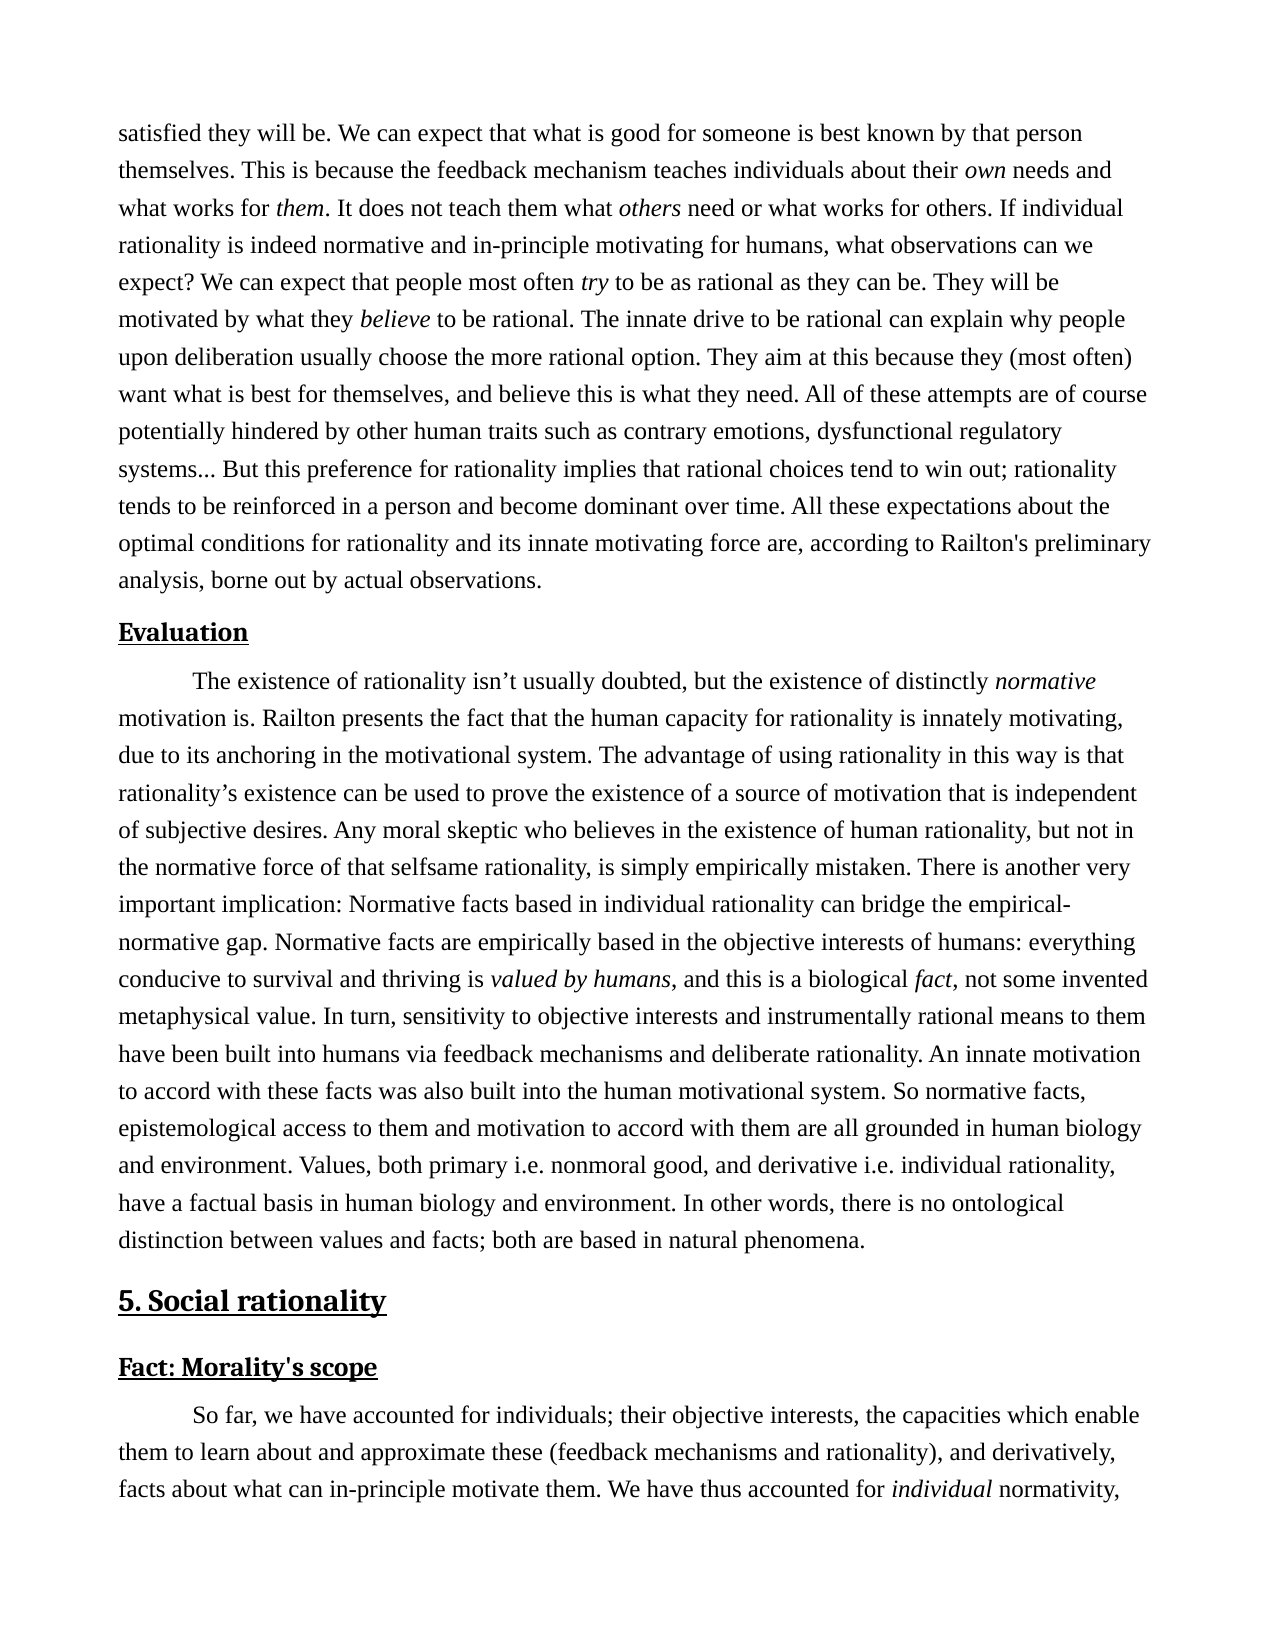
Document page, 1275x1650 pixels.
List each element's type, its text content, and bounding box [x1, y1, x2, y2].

subtitle Evaluation [118, 617, 1157, 649]
text satisfied they will be. We can expect that what is good for someone is best known by that person themselves. This is because the feedback mechanism teaches individuals about their own needs and what works for them. It does not teach them what others need or what works for others. If individual rationality is indeed normative and in-principle motivating for humans, what observations can we expect? We can expect that people most often try to be as rational as they can be. They will be motivated by what they believe to be rational. The innate drive to be rational can explain why people upon deliberation usually choose the more rational option. They aim at this because they (most often) want what is best for themselves, and believe this is what they need. All of these attempts are of course potentially hindered by other human traits such as contrary emotions, dysfunctional regulatory systems... But this preference for rationality implies that rational choices tend to win out; rationality tends to be reinforced in a person and become dominant over time. All these expectations about the optimal conditions for rationality and its innate motivating force are, according to Railton's preliminary analysis, borne out by actual observations. [118, 118, 1157, 594]
text So far, we have accounted for individuals; their objective interests, the capacities which enable them to learn about and approximate these (feedback mechanisms and rationality), and derivatively, facts about what can in-principle motivate them. We have thus accounted for individual normativity, [118, 1400, 1157, 1503]
text The existence of rationality isn’t usually doubted, but the existence of distinctly normative motivation is. Railton presents the fact that the human capacity for rationality is innately motivating, due to its anchoring in the motivational system. The advantage of using rationality in this way is that rationality’s existence can be used to prove the existence of a source of motivation that is independent of subjective desires. Any moral skeptic who believes in the existence of human rationality, but not in the normative force of that selfsame rationality, is simply empirically mistaken. There is another very important implication: Normative facts based in individual rationality can bridge the empirical-normative gap. Normative facts are empirically based in the objective interests of humans: everything conducive to survival and thriving is valued by humans, and this is a biological fact, not some invented metaphysical value. In turn, sensitivity to objective interests and instrumentally rational means to them have been built into humans via feedback mechanisms and deliberate rationality. An innate motivation to accord with these facts was also built into the human motivational system. So normative facts, epistemological access to them and motivation to accord with them are all grounded in human biology and environment. Values, both primary i.e. nonmoral good, and derivative i.e. individual rationality, have a factual basis in human biology and environment. In other words, there is no ontological distinction between values and facts; both are based in natural phenomena. [118, 666, 1157, 1254]
subtitle 5. Social rationality [118, 1283, 1157, 1319]
subtitle Fact: Morality's scope [118, 1352, 1157, 1383]
